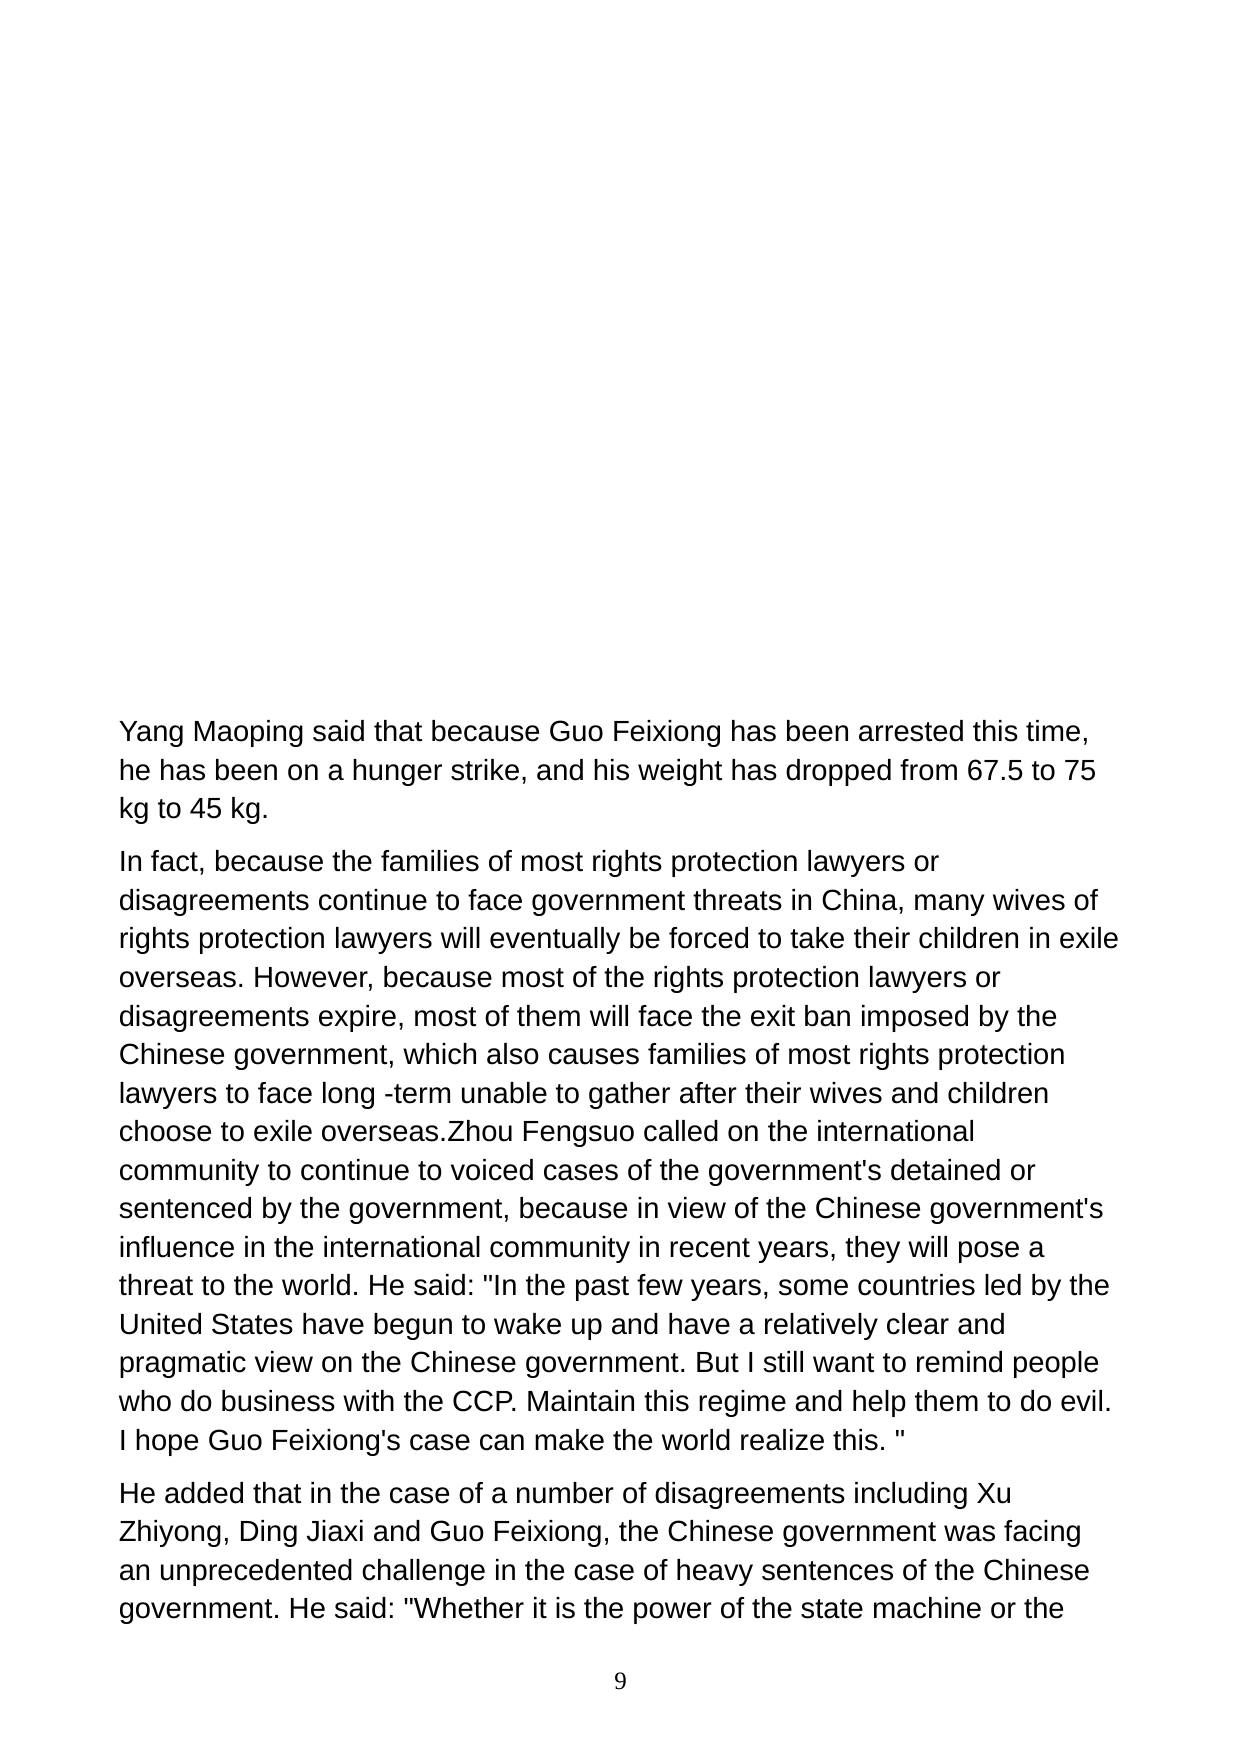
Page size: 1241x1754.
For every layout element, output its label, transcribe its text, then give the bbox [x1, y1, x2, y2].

text He added that in the case of a number of disagreements including Xu Zhiyong, Ding Jiaxi and Guo Feixiong, the Chinese government was facing an unprecedented challenge in the case of heavy sentences of the Chinese government. He said: "Whether it is the power of the state machine or the [118, 1476, 1122, 1625]
text In fact, because the families of most rights protection lawyers or disagreements continue to face government threats in China, many wives of rights protection lawyers will eventually be forced to take their children in exile overseas. However, because most of the rights protection lawyers or disagreements expire, most of them will face the exit ban imposed by the Chinese government, which also causes families of most rights protection lawyers to face long -term unable to gather after their wives and children choose to exile overseas.Zhou Fengsuo called on the international community to continue to voiced cases of the government's detained or sentenced by the government, because in view of the Chinese government's influence in the international community in recent years, they will pose a threat to the world. He said: "In the past few years, some countries led by the United States have begun to wake up and have a relatively clear and pragmatic view on the Chinese government. But I still want to remind people who do business with the CCP. Maintain this regime and help them to do evil. I hope Guo Feixiong's case can make the world realize this. " [118, 844, 1122, 1456]
text Yang Maoping said that because Guo Feixiong has been arrested this time, he has been on a hunger strike, and his weight has dropped from 67.5 to 75 kg to 45 kg. [118, 118, 1122, 825]
